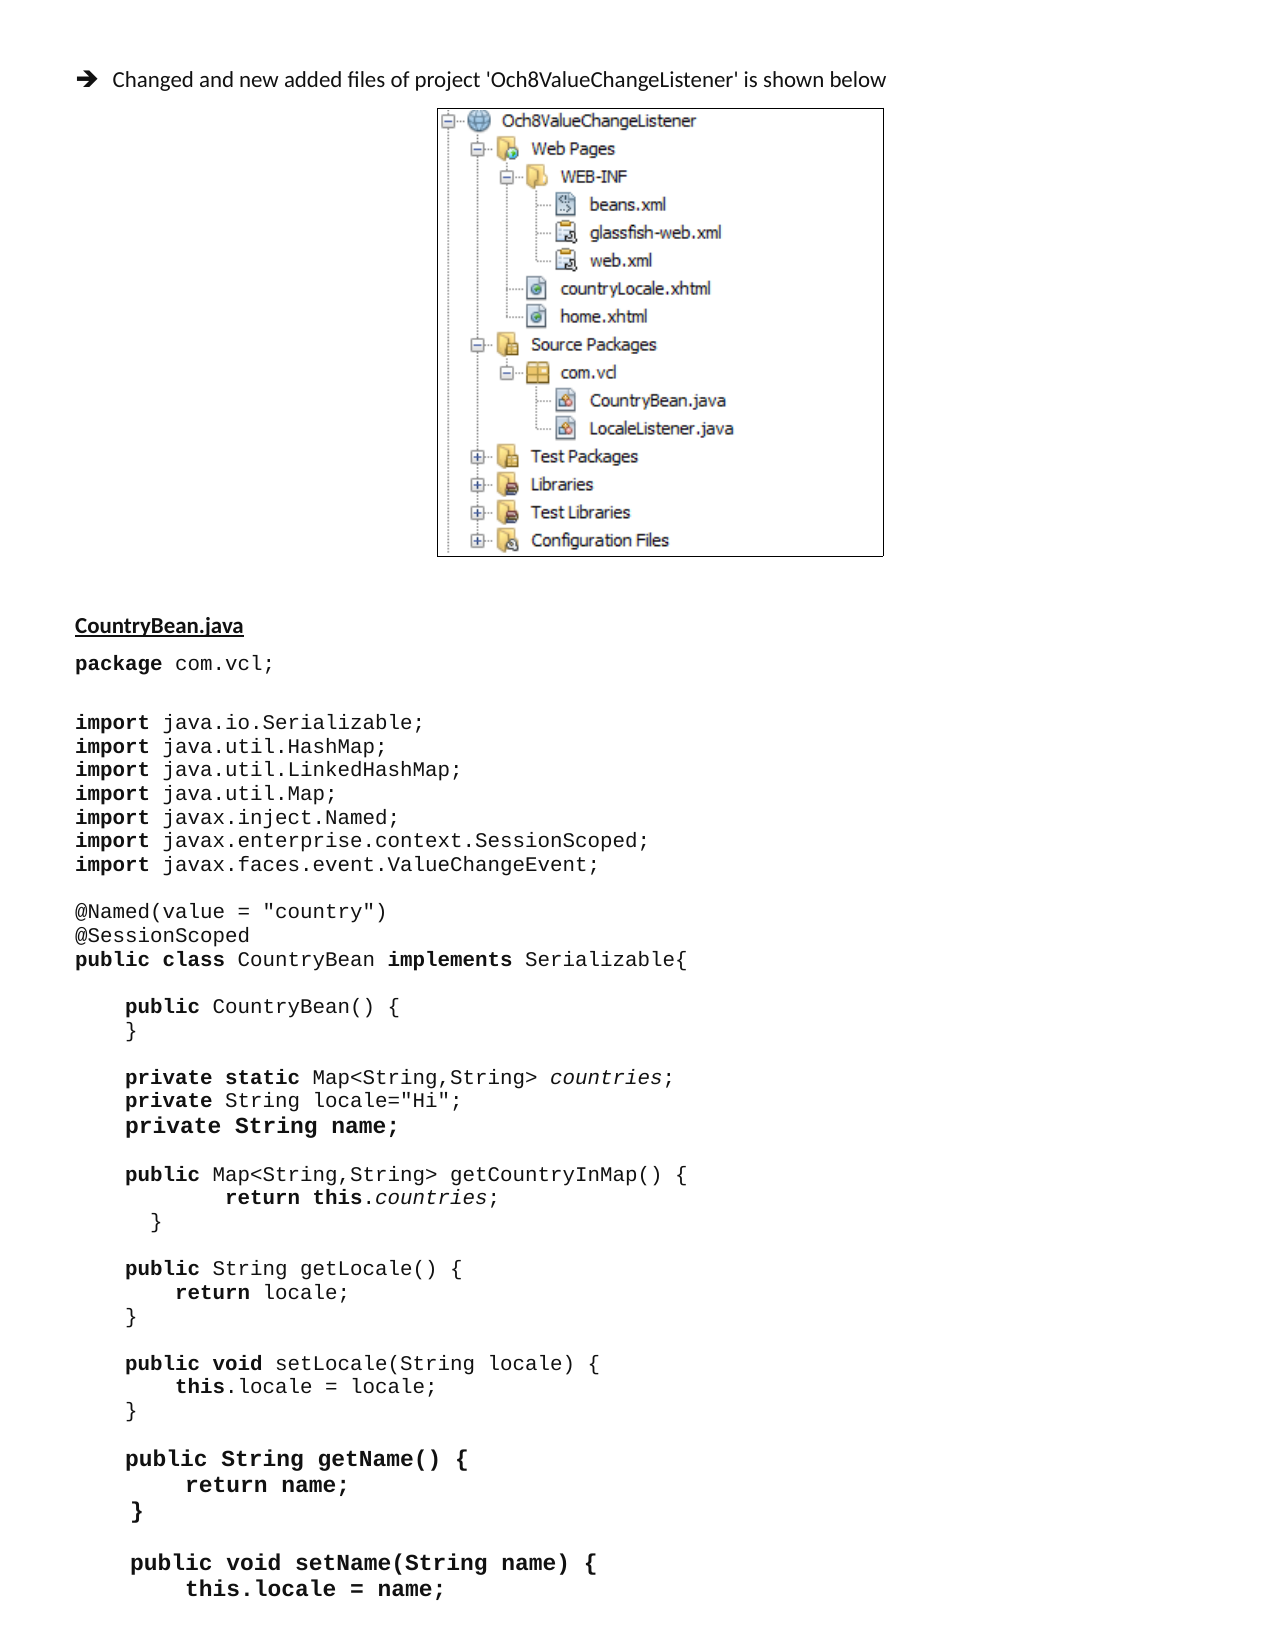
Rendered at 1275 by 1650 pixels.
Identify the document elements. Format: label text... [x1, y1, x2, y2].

text import javax.enterprise.context.SessionScoped; [75, 830, 1245, 854]
text public class CountryBean implements Serializable{ [75, 949, 1245, 972]
text @SessionScoped [75, 925, 1245, 949]
text public Map<String,String> getCountryInMap() { [75, 1164, 1245, 1187]
text private String locale="Hi"; [75, 1091, 1245, 1114]
text } [75, 1019, 1245, 1043]
text } [75, 1306, 1245, 1329]
text private static Map<String,String> countries; [75, 1067, 1245, 1091]
text } [75, 1211, 1245, 1235]
text return name; [75, 1473, 1245, 1499]
text } [75, 1400, 1245, 1424]
list CountryBean.java [75, 611, 1245, 639]
text return this.countries; [75, 1187, 1245, 1211]
text return locale; [75, 1282, 1245, 1306]
text import java.util.LinkedHashMap; [75, 759, 1245, 783]
text import java.util.HashMap; [75, 736, 1245, 759]
text import javax.inject.Named; [75, 807, 1245, 830]
text public String getName() { [75, 1447, 1245, 1473]
text public String getLocale() { [75, 1258, 1245, 1282]
text import java.io.Serializable; [75, 712, 1245, 736]
text this.locale = locale; [75, 1377, 1245, 1400]
text public void setLocale(String locale) { [75, 1353, 1245, 1377]
list Changed and new added files of project 'Och8ValueChangeListener' is shown below [75, 65, 1245, 93]
text public CountryBean() { [75, 996, 1245, 1019]
text this.locale = name; [75, 1577, 1245, 1603]
text package com.vcl; [75, 653, 1245, 677]
text private String name; [75, 1114, 1245, 1140]
text @Named(value = "country") [75, 901, 1245, 925]
text import javax.faces.event.ValueChangeEvent; [75, 854, 1245, 878]
text import java.util.Map; [75, 783, 1245, 807]
text public void setName(String name) { [75, 1551, 1245, 1577]
text } [75, 1499, 1245, 1525]
